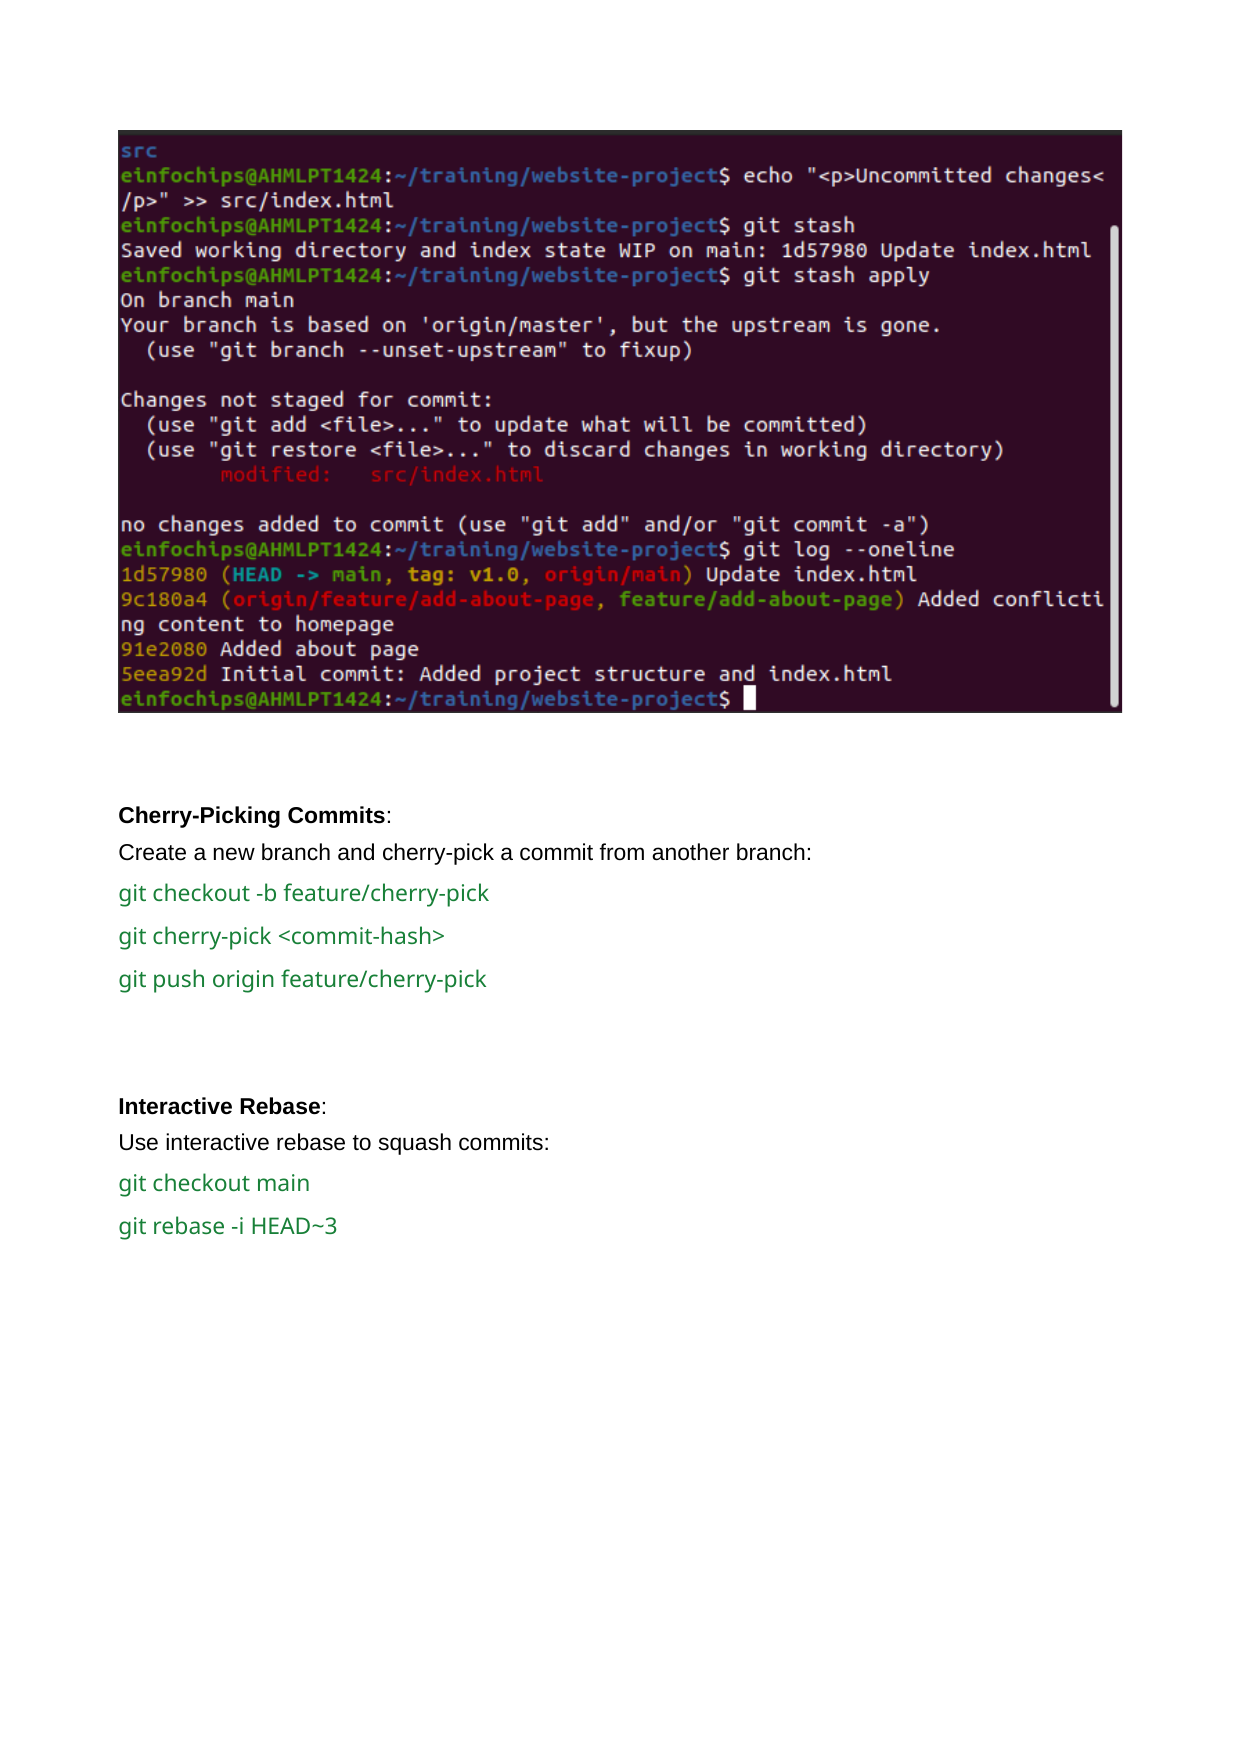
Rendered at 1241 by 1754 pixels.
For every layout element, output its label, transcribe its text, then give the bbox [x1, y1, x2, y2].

text Cherry-Picking Commits: [118, 802, 1122, 829]
text Create a new branch and cherry-pick a commit from another branch: git checkout -b feature/cherry-pick [118, 839, 1122, 908]
text git cherry-pick <commit-hash> [118, 920, 1122, 951]
text Interactive Rebase: [118, 1093, 1122, 1119]
text Use interactive rebase to squash commits: git checkout main [118, 1129, 1122, 1198]
text git rebase -i HEAD~3 [118, 1210, 1122, 1242]
picture [118, 130, 1123, 713]
text git push origin feature/cherry-pick [118, 963, 1122, 994]
